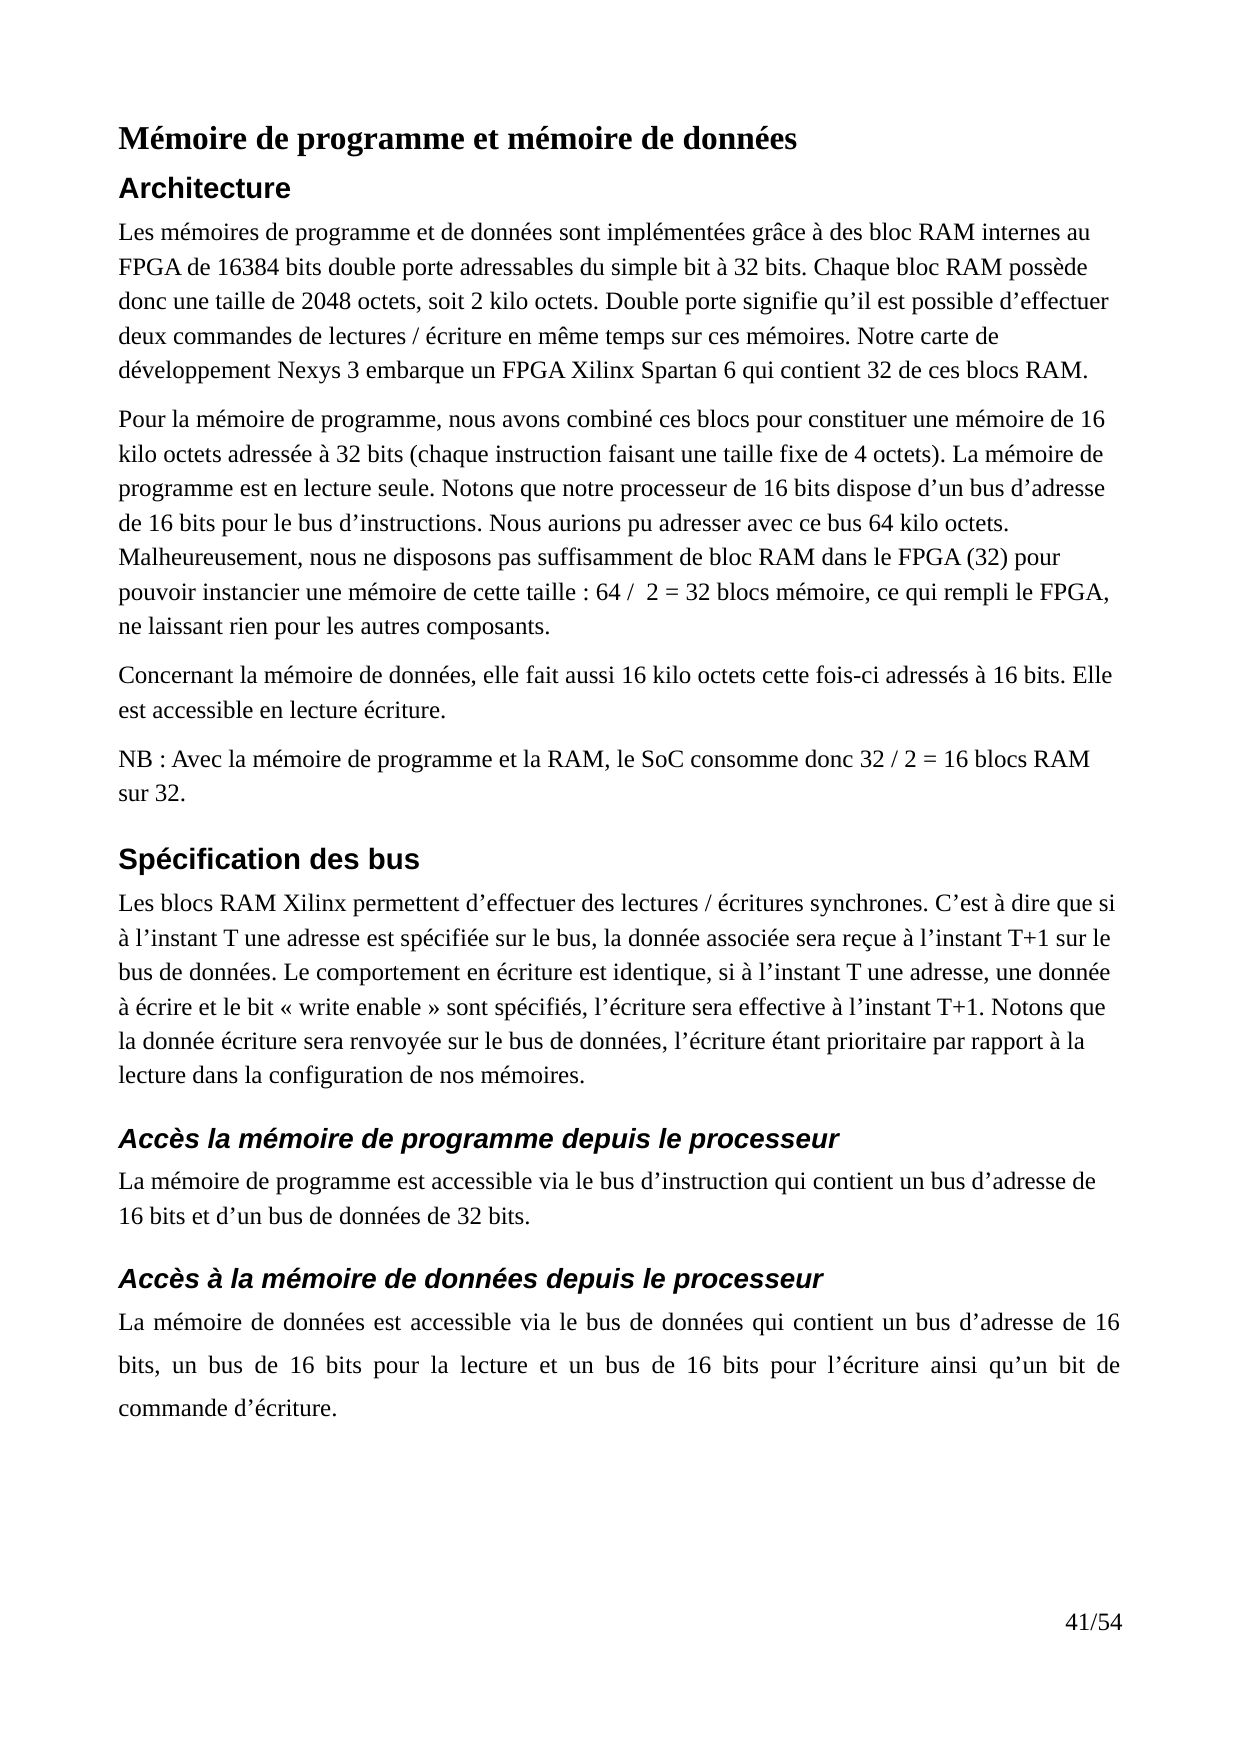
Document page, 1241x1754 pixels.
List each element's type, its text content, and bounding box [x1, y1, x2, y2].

text Concernant la mémoire de données, elle fait aussi 16 kilo octets cette fois-ci adressés à 16 bits. Elle est accessible en lecture écriture. [118, 660, 1122, 723]
text Les mémoires de programme et de données sont implémentées grâce à des bloc RAM internes au FPGA de 16384 bits double porte adressables du simple bit à 32 bits. Chaque bloc RAM possède donc une taille de 2048 octets, soit 2 kilo octets. Double porte signifie qu’il est possible d’effectuer deux commandes de lectures / écriture en même temps sur ces mémoires. Notre carte de développement Nexys 3 embarque un FPGA Xilinx Spartan 6 qui contient 32 de ces blocs RAM. [118, 217, 1122, 384]
text Pour la mémoire de programme, nous avons combiné ces blocs pour constituer une mémoire de 16 kilo octets adressée à 32 bits (chaque instruction faisant une taille fixe de 4 octets). La mémoire de programme est en lecture seule. Notons que notre processeur de 16 bits dispose d’un bus d’adresse de 16 bits pour le bus d’instructions. Nous aurions pu adresser avec ce bus 64 kilo octets. Malheureusement, nous ne disposons pas suffisamment de bloc RAM dans le FPGA (32) pour pouvoir instancier une mémoire de cette taille : 64 / 2 = 32 blocs mémoire, ce qui rempli le FPGA, ne laissant rien pour les autres composants. [118, 404, 1122, 640]
text NB : Avec la mémoire de programme et la RAM, le SoC consomme donc 32 / 2 = 16 blocs RAM sur 32. [118, 744, 1122, 807]
subtitle Mémoire de programme et mémoire de données [118, 118, 1122, 156]
text Les blocs RAM Xilinx permettent d’effectuer des lectures / écritures synchrones. C’est à dire que si à l’instant T une adresse est spécifiée sur le bus, la donnée associée sera reçue à l’instant T+1 sur le bus de données. Le comportement en écriture est identique, si à l’instant T une adresse, une donnée à écrire et le bit « write enable » sont spécifiés, l’écriture sera effective à l’instant T+1. Notons que la donnée écriture sera renvoyée sur le bus de données, l’écriture étant prioritaire par rapport à la lecture dans la configuration de nos mémoires. [118, 888, 1122, 1089]
subtitle Accès à la mémoire de données depuis le processeur [118, 1262, 1122, 1294]
subtitle Spécification des bus [118, 842, 1122, 876]
subtitle Accès la mémoire de programme depuis le processeur [118, 1122, 1122, 1154]
subtitle Architecture [118, 171, 1122, 205]
text La mémoire de programme est accessible via le bus d’instruction qui contient un bus d’adresse de 16 bits et d’un bus de données de 32 bits. [118, 1166, 1122, 1230]
text La mémoire de données est accessible via le bus de données qui contient un bus d’adresse de 16 bits, un bus de 16 bits pour la lecture et un bus de 16 bits pour l’écriture ainsi qu’un bit de commande d’écriture. [118, 1307, 1122, 1422]
